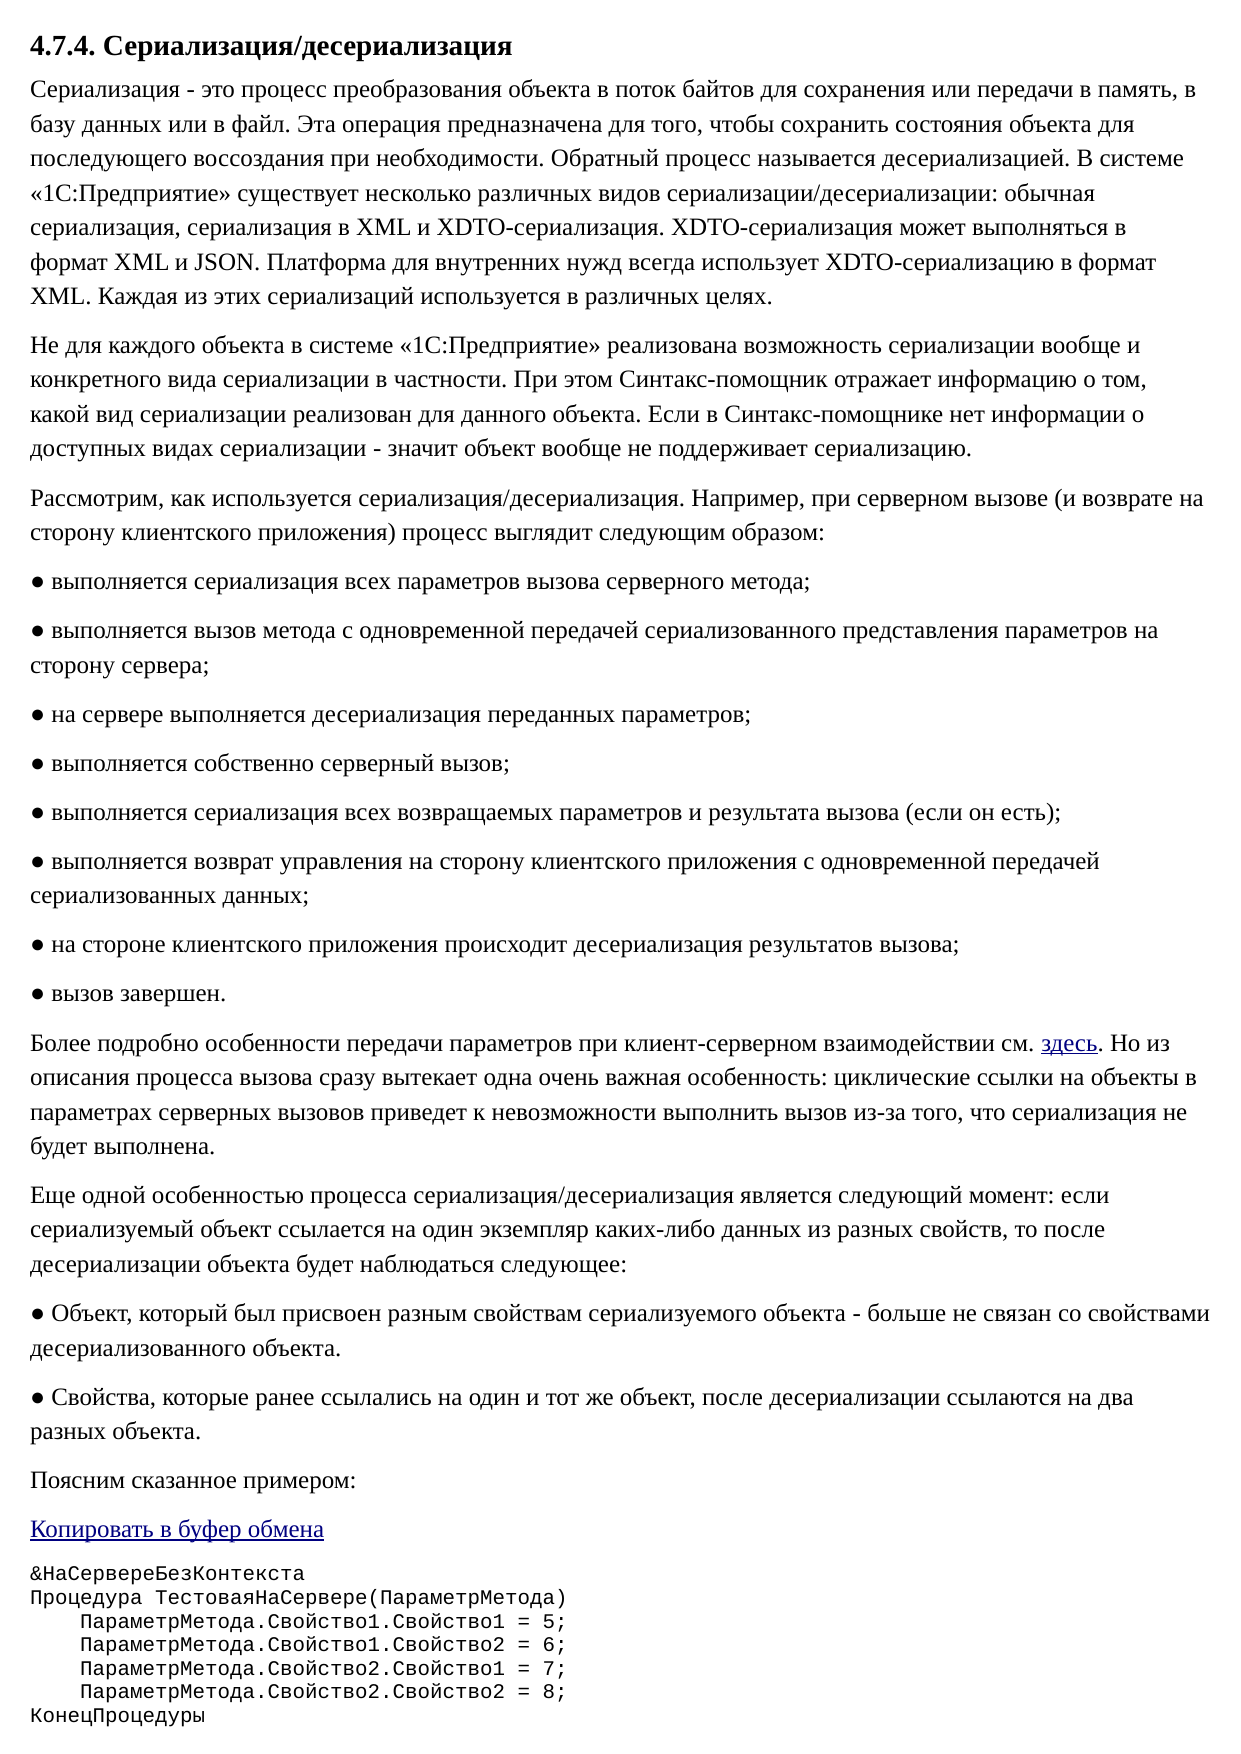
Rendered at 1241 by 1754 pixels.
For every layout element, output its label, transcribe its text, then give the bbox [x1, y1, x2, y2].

text Рассмотрим, как используется сериализация/десериализация. Например, при серверном вызове (и возврате на сторону клиентского приложения) процесс выглядит следующим образом: [30, 483, 1211, 546]
text Сериализация ‑ это процесс преобразования объекта в поток байтов для сохранения или передачи в память, в базу данных или в файл. Эта операция предназначена для того, чтобы сохранить состояния объекта для последующего воссоздания при необходимости. Обратный процесс называется десериализацией. В системе «1С:Предприятие» существует несколько различных видов сериализации/десериализации: обычная сериализация, сериализация в XML и XDTO-сериализация. XDTO-сериализация может выполняться в формат XML и JSON. Платформа для внутренних нужд всегда использует XDTO-сериализацию в формат XML. Каждая из этих сериализаций используется в различных целях. [30, 74, 1211, 310]
text Еще одной особенностью процесса сериализация/десериализация является следующий момент: если сериализуемый объект ссылается на один экземпляр каких-либо данных из разных свойств, то после десериализации объекта будет наблюдаться следующее: [30, 1180, 1211, 1278]
text ПараметрМетода.Свойство2.Свойство1 = 7; [30, 1658, 1211, 1682]
text ● вызов завершен. [30, 978, 1211, 1007]
text ● выполняется вызов метода с одновременной передачей сериализованного представления параметров на сторону сервера; [30, 615, 1211, 678]
text Более подробно особенности передачи параметров при клиент-серверном взаимодействии см. здесь. Но из описания процесса вызова сразу вытекает одна очень важная особенность: циклические ссылки на объекты в параметрах серверных вызовов приведет к невозможности выполнить вызов из-за того, что сериализация не будет выполнена. [30, 1028, 1211, 1160]
text КонецПроцедуры [30, 1705, 1211, 1729]
text ● выполняется собственно серверный вызов; [30, 748, 1211, 777]
text Не для каждого объекта в системе «1С:Предприятие» реализована возможность сериализации вообще и конкретного вида сериализации в частности. При этом Синтакс-помощник отражает информацию о том, какой вид сериализации реализован для данного объекта. Если в Синтакс-помощнике нет информации о доступных видах сериализации ‑ значит объект вообще не поддерживает сериализацию. [30, 330, 1211, 462]
text Копировать в буфер обмена [30, 1514, 1211, 1543]
text ● выполняется сериализация всех параметров вызова серверного метода; [30, 566, 1211, 595]
text ● выполняется возврат управления на сторону клиентского приложения с одновременной передачей сериализованных данных; [30, 846, 1211, 909]
text ПараметрМетода.Свойство2.Свойство2 = 8; [30, 1682, 1211, 1705]
text ● на сервере выполняется десериализация переданных параметров; [30, 699, 1211, 727]
text Процедура ТестоваяНаСервере(ПараметрМетода) [30, 1587, 1211, 1611]
text Поясним сказанное примером: [30, 1465, 1211, 1494]
subtitle 4.7.4. Сериализация/десериализация [30, 28, 1211, 62]
text ● выполняется сериализация всех возвращаемых параметров и результата вызова (если он есть); [30, 797, 1211, 826]
text ПараметрМетода.Свойство1.Свойство1 = 5; [30, 1611, 1211, 1634]
text ПараметрМетода.Свойство1.Свойство2 = 6; [30, 1634, 1211, 1658]
text ● на стороне клиентского приложения происходит десериализация результатов вызова; [30, 929, 1211, 958]
text &НаСервереБезКонтекста [30, 1563, 1211, 1587]
text ● Объект, который был присвоен разным свойствам сериализуемого объекта ‑ больше не связан со свойствами десериализованного объекта. [30, 1298, 1211, 1361]
text ● Свойства, которые ранее ссылались на один и тот же объект, после десериализации ссылаются на два разных объекта. [30, 1382, 1211, 1445]
